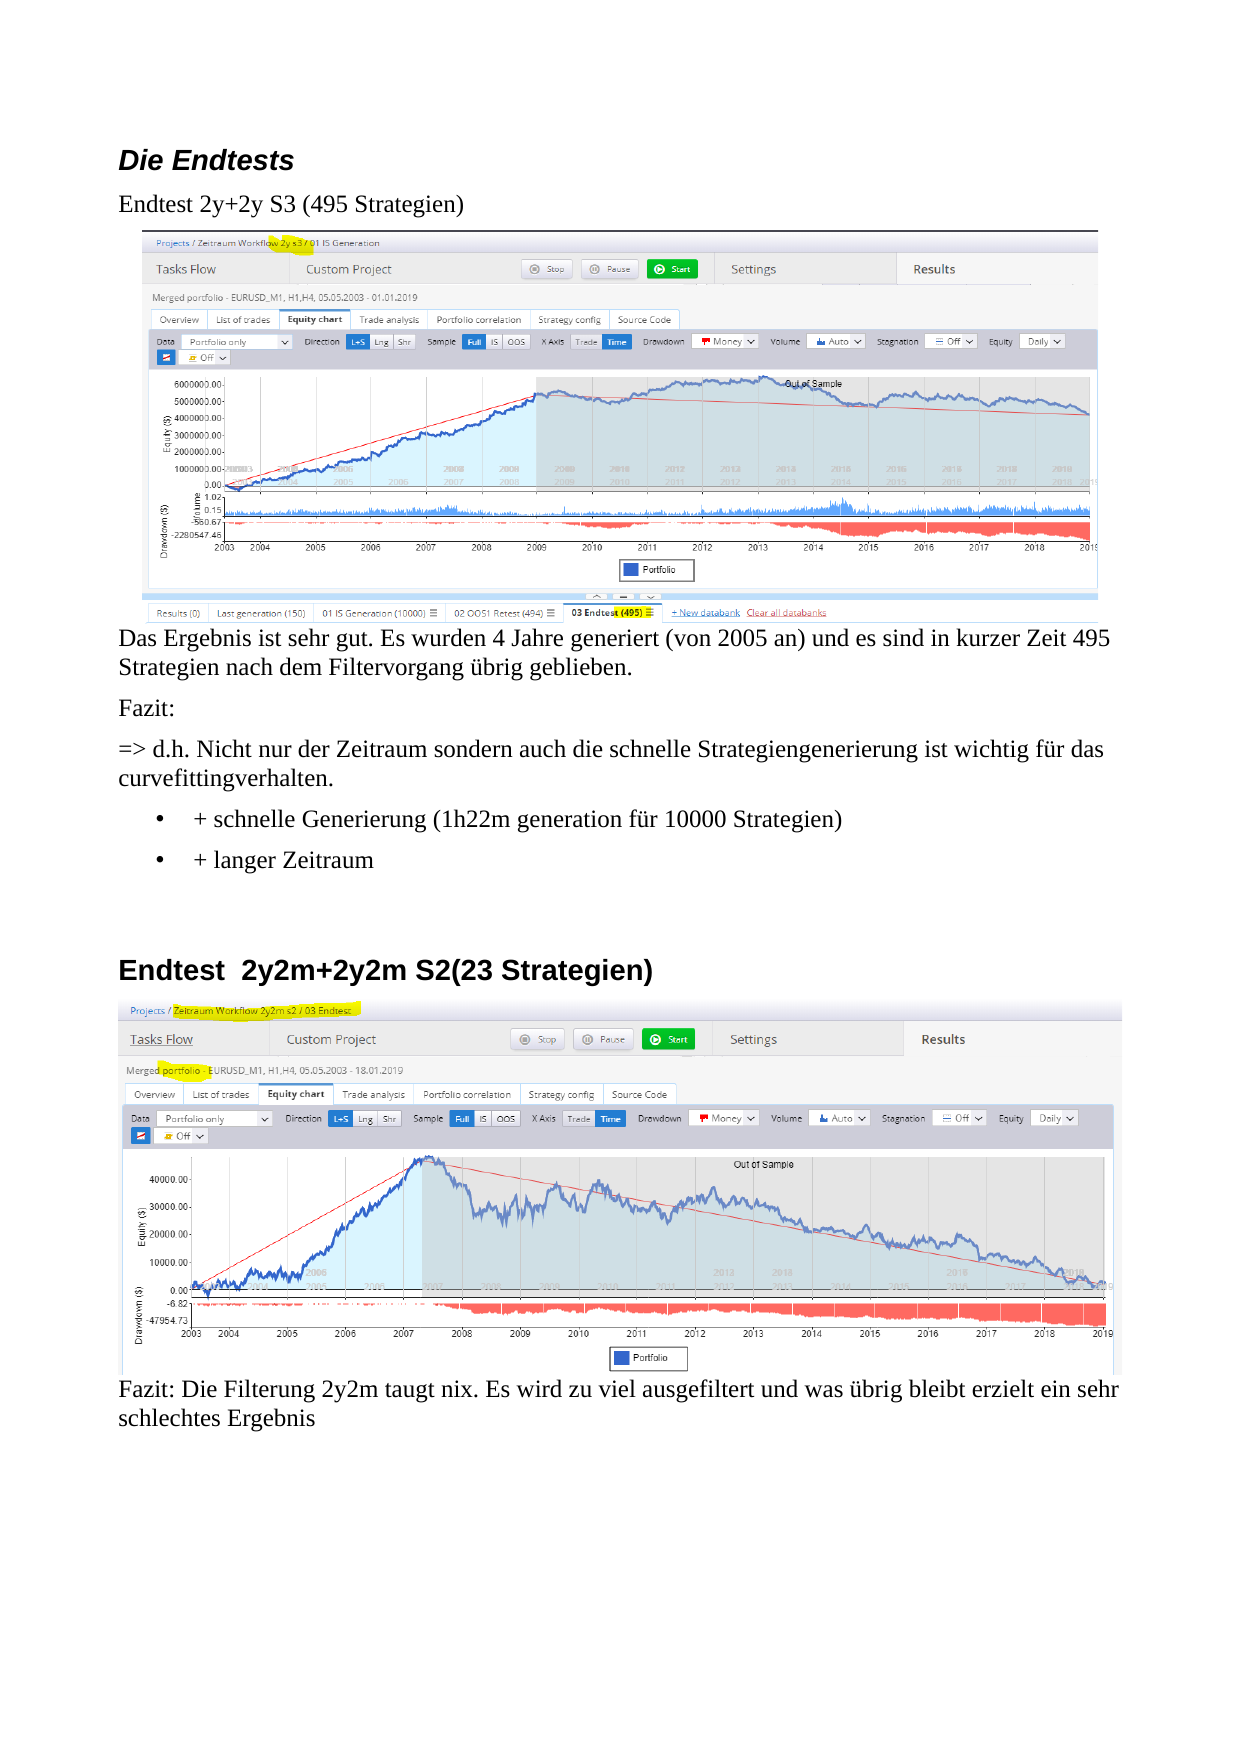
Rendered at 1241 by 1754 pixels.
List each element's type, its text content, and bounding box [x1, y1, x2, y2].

list + langer Zeitraum [156, 846, 1122, 874]
picture [142, 230, 1099, 624]
text => d.h. Nicht nur der Zeitraum sondern auch die schnelle Strategiengenerierung ist wichtig für das curvefittingverhalten. [118, 734, 1122, 792]
picture [118, 999, 1123, 1375]
text Endtest 2y+2y S3 (495 Strategien) [118, 189, 1122, 218]
list + schnelle Generierung (1h22m generation für 10000 Strategien) [156, 804, 1122, 833]
subtitle Die Endtests [118, 143, 1122, 177]
text Das Ergebnis ist sehr gut. Es wurden 4 Jahre generiert (von 2005 an) und es sind in kurzer Zeit 495 Strategien nach dem Filtervorgang übrig geblieben. [118, 230, 1122, 681]
text Fazit: Die Filterung 2y2m taugt nix. Es wird zu viel ausgefiltert und was übrig bleibt erzielt ein sehr schlechtes Ergebnis [118, 1375, 1122, 1432]
subtitle Endtest 2y2m+2y2m S2(23 Strategien) [118, 953, 1122, 987]
text Fazit: [118, 693, 1122, 722]
